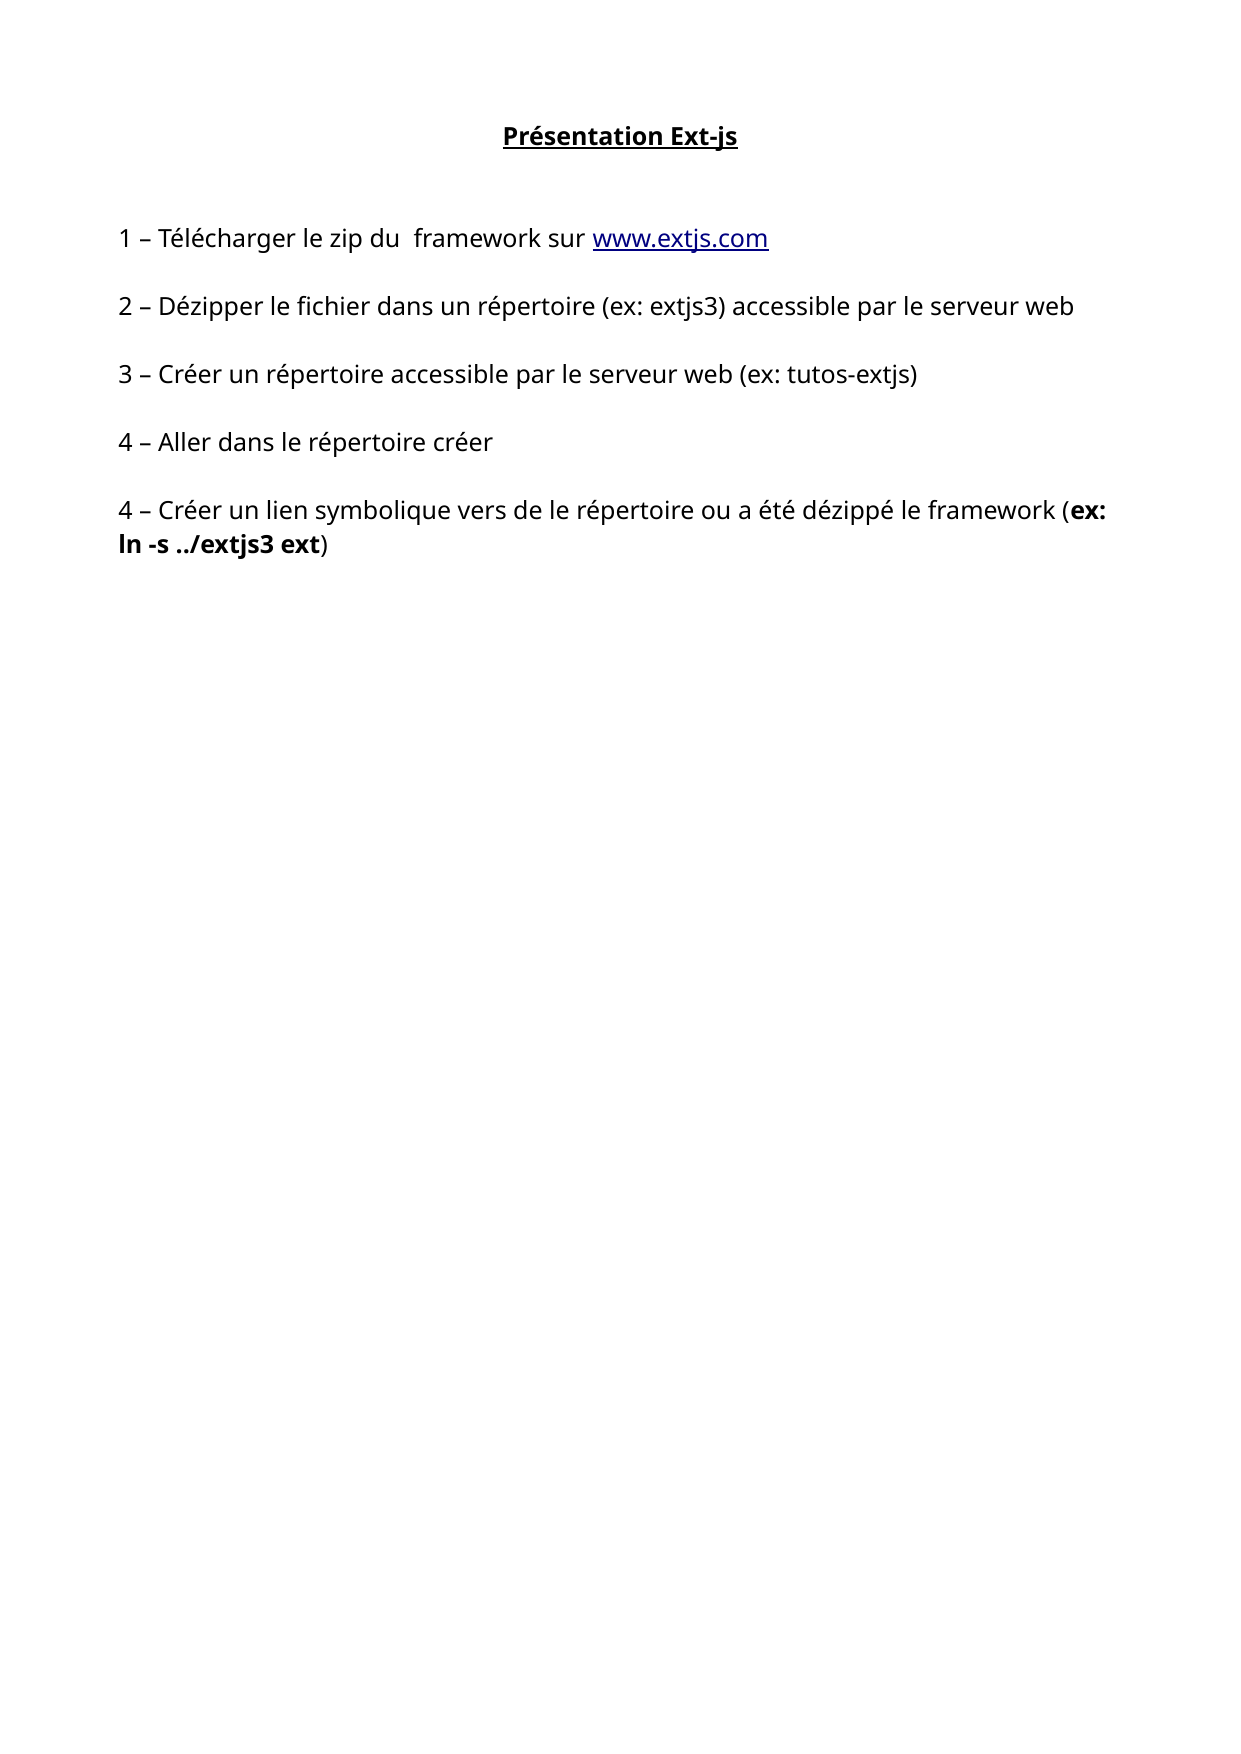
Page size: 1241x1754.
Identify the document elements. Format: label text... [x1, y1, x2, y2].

text 4 – Aller dans le répertoire créer [118, 425, 1122, 459]
text 1 – Télécharger le zip du framework sur www.extjs.com [118, 220, 1122, 254]
text Présentation Ext-js [118, 118, 1122, 152]
text 4 – Créer un lien symbolique vers de le répertoire ou a été dézippé le framework (ex: ln -s ../extjs3 ext) [118, 493, 1122, 561]
text 3 – Créer un répertoire accessible par le serveur web (ex: tutos-extjs) [118, 357, 1122, 391]
text 2 – Dézipper le fichier dans un répertoire (ex: extjs3) accessible par le serveur web [118, 288, 1122, 322]
